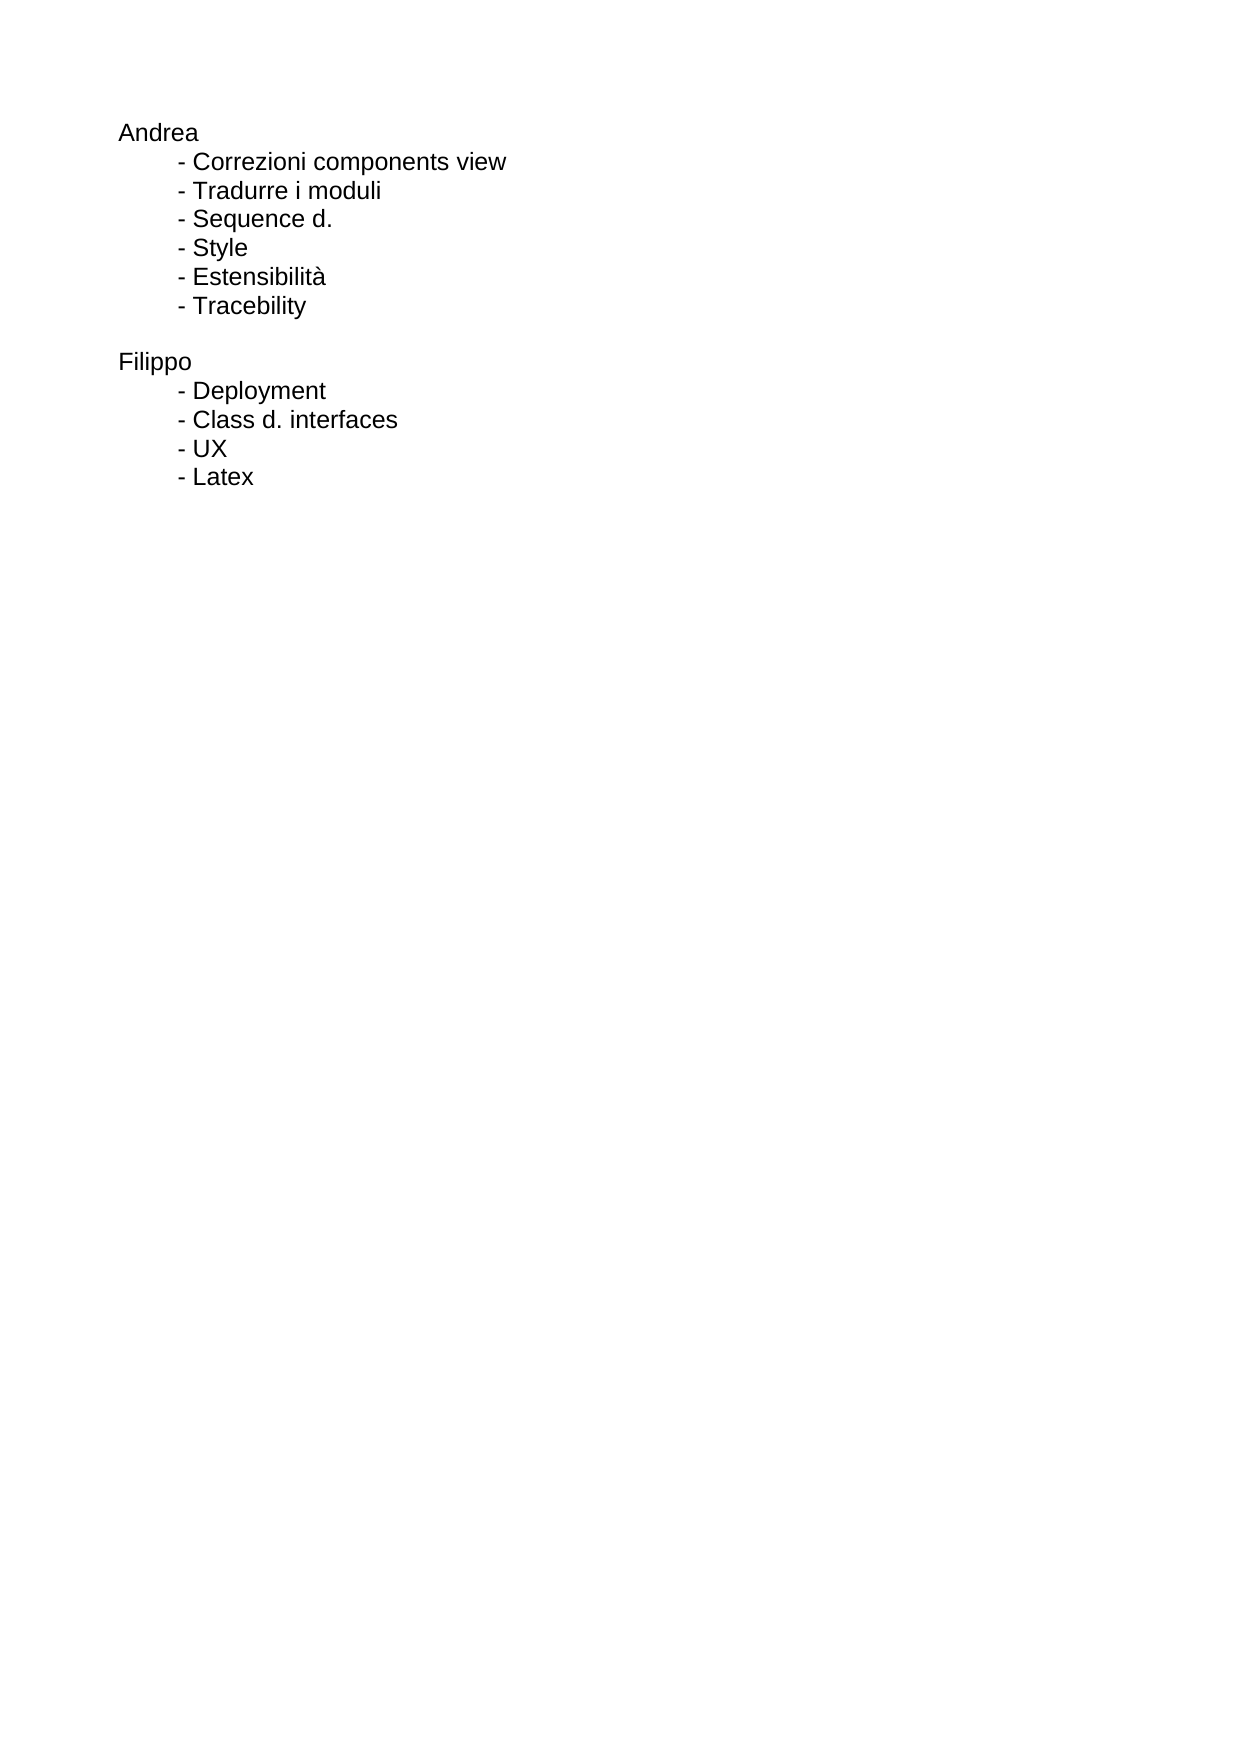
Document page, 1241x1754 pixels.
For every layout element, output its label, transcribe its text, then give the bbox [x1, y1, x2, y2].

text - Style [118, 233, 1122, 262]
text - Sequence d. [118, 204, 1122, 233]
text - Class d. interfaces [118, 405, 1122, 434]
text - Latex [118, 462, 1122, 491]
text - UX [118, 434, 1122, 462]
text - Deployment [118, 376, 1122, 405]
text - Tracebility [118, 291, 1122, 319]
text - Estensibilità [118, 262, 1122, 291]
text Andrea [118, 118, 1122, 147]
text Filippo [118, 347, 1122, 376]
text - Tradurre i moduli [118, 176, 1122, 204]
text - Correzioni components view [118, 147, 1122, 176]
